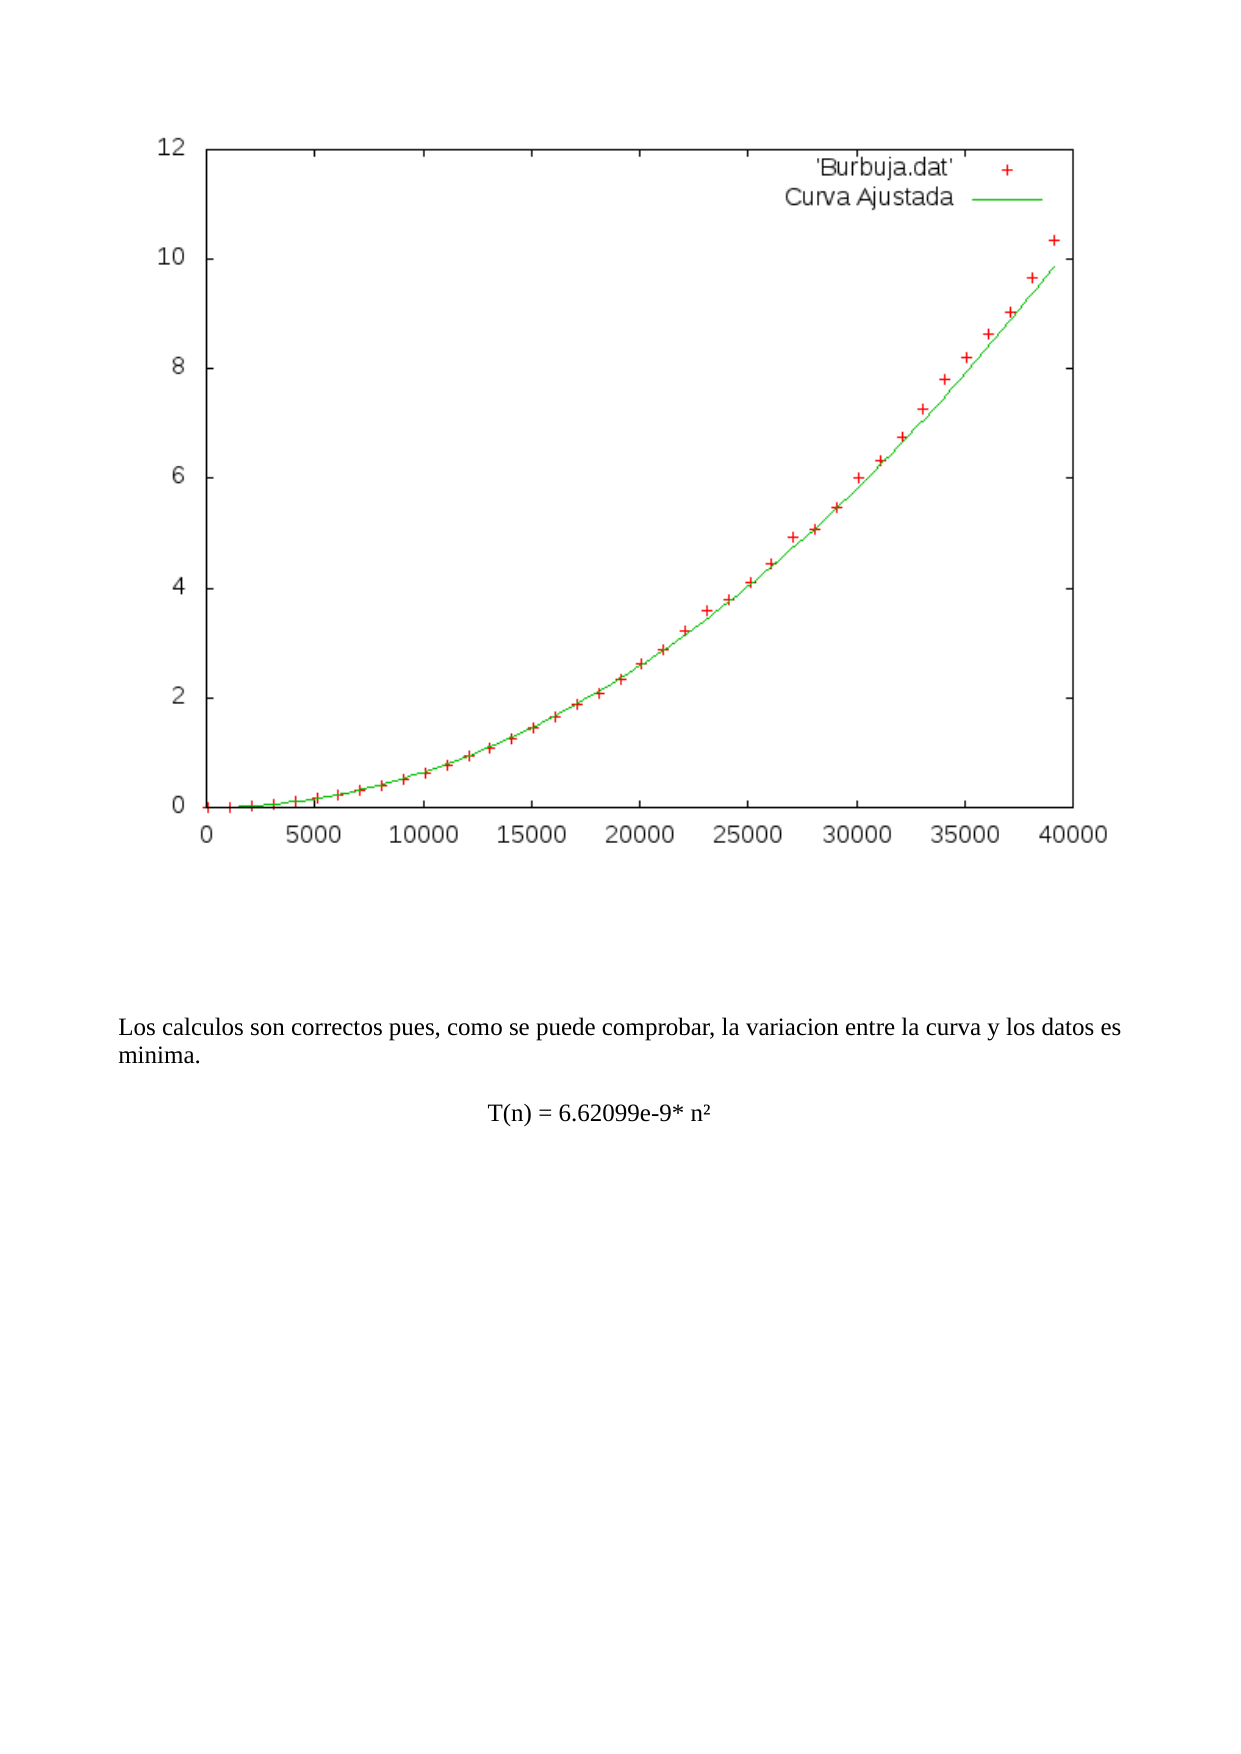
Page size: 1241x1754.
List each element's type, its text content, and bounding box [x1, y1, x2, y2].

text T(n) = 6.62099e-9* n² [118, 1098, 1122, 1127]
picture [120, 118, 1121, 868]
text Los calculos son correctos pues, como se puede comprobar, la variacion entre la curva y los datos es minima. [118, 1012, 1122, 1069]
